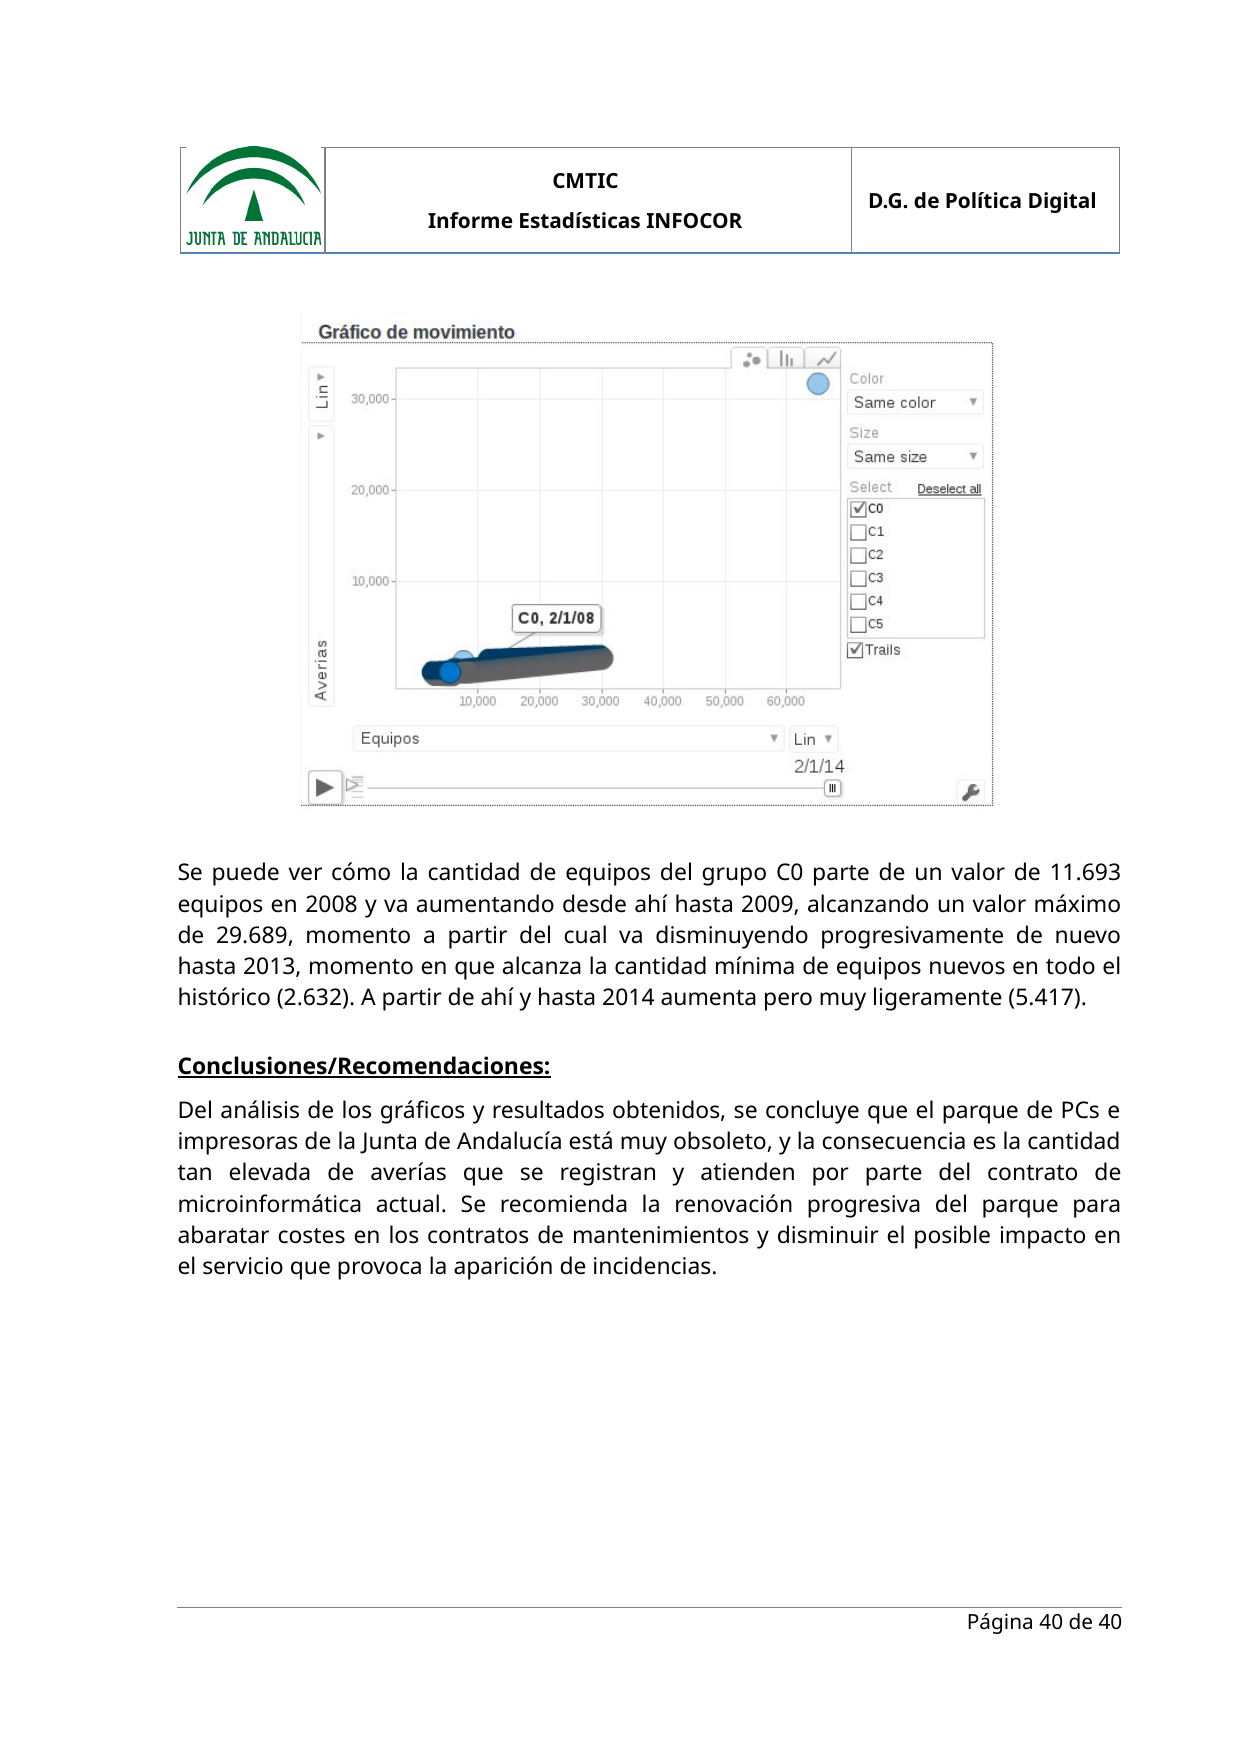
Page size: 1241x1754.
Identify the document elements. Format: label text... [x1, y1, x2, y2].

text Conclusiones/Recomendaciones: [177, 1050, 1122, 1081]
text Se puede ver cómo la cantidad de equipos del grupo C0 parte de un valor de 11.693 equipos en 2008 y va aumentando desde ahí hasta 2009, alcanzando un valor máximo de 29.689, momento a partir del cual va disminuyendo progresivamente de nuevo hasta 2013, momento en que alcanza la cantidad mínima de equipos nuevos en todo el histórico (2.632). A partir de ahí y hasta 2014 aumenta pero muy ligeramente (5.417). [177, 856, 1122, 1013]
picture [186, 146, 321, 245]
picture [300, 311, 999, 813]
text Del análisis de los gráficos y resultados obtenidos, se concluye que el parque de PCs e impresoras de la Junta de Andalucía está muy obsoleto, y la consecuencia es la cantidad tan elevada de averías que se registran y atienden por parte del contrato de microinformática actual. Se recomienda la renovación progresiva del parque para abaratar costes en los contratos de mantenimientos y disminuir el posible impacto en el servicio que provoca la aparición de incidencias. [177, 1094, 1122, 1281]
